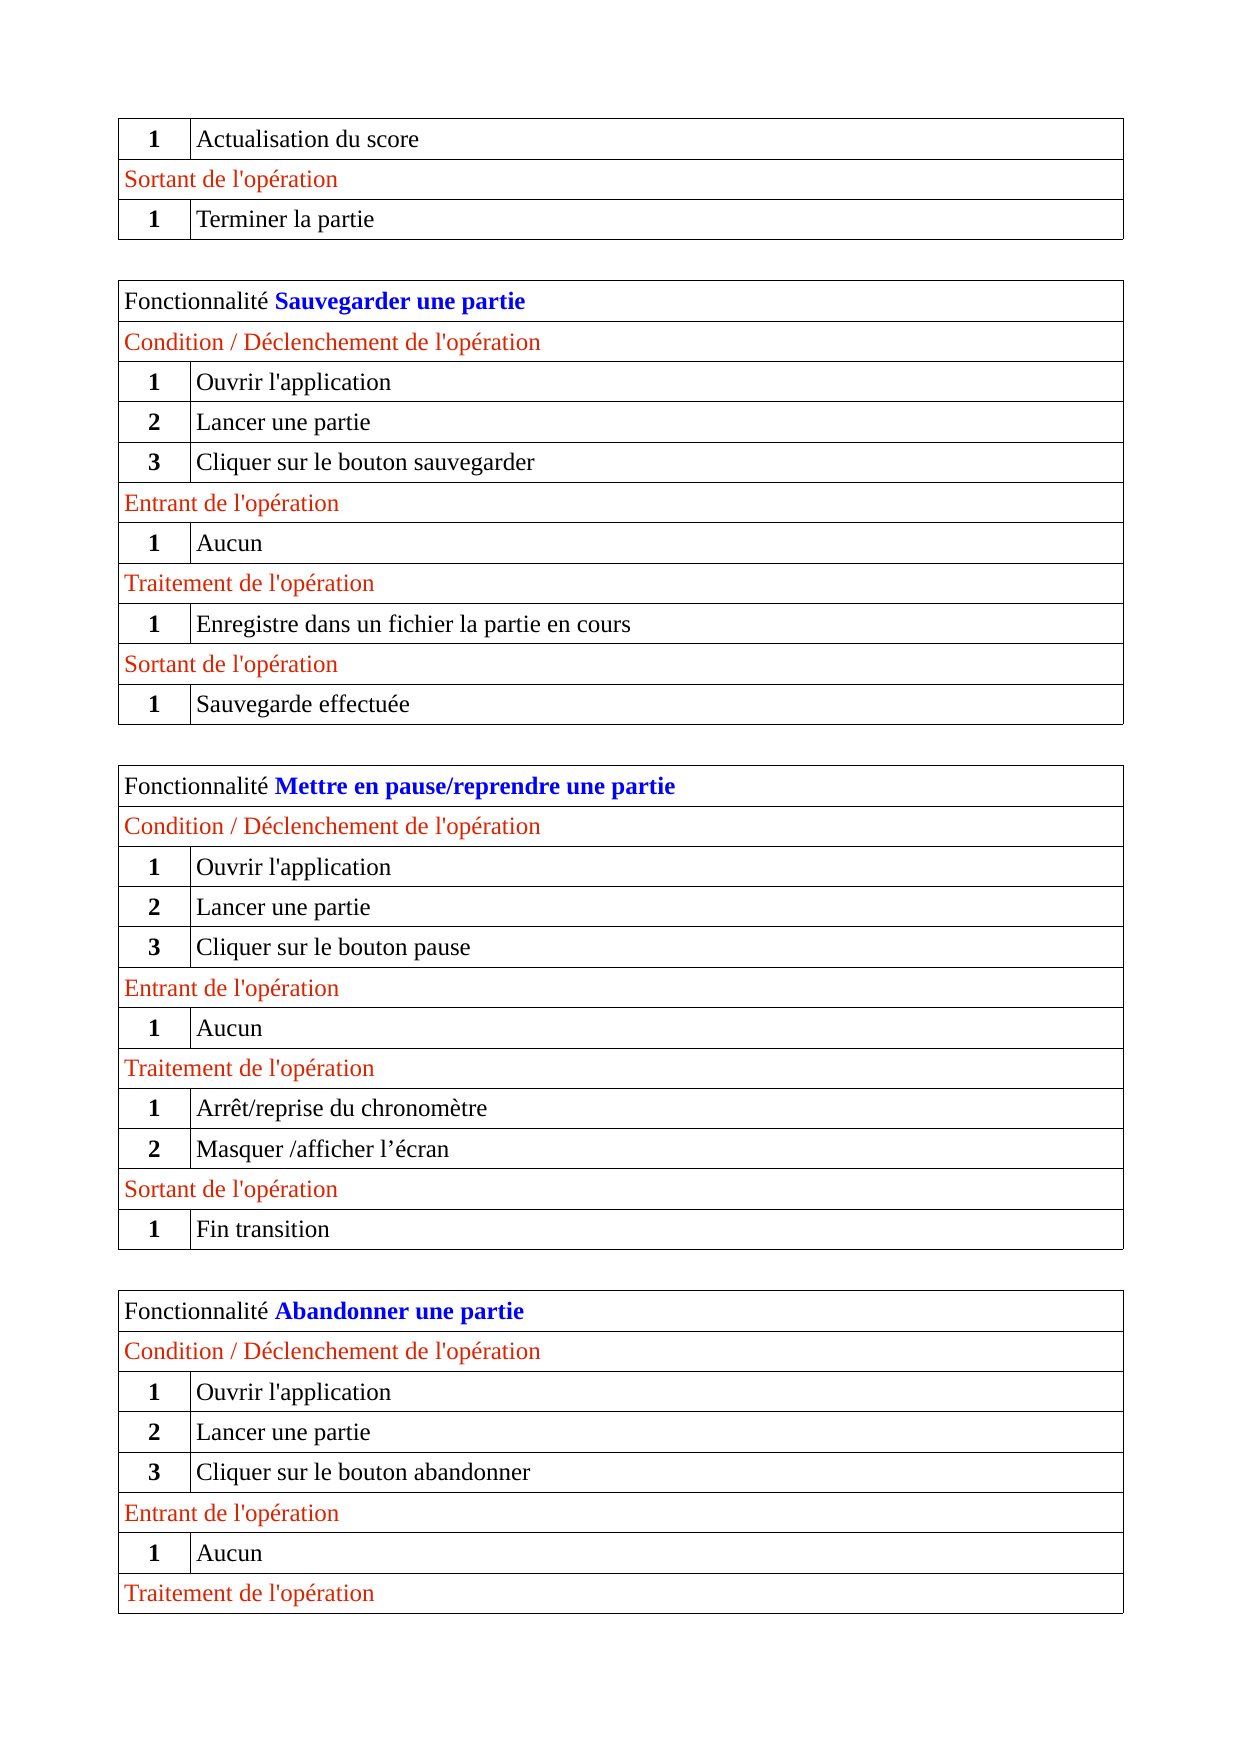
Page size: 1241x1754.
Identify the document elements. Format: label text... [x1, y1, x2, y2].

table_cell Actualisation du score [191, 119, 1123, 158]
table_cell Sauvegarde effectuée [191, 685, 1123, 724]
table_cell Cliquer sur le bouton sauvegarder [191, 443, 1123, 482]
table_cell Condition / Déclenchement de l'opération [119, 807, 1123, 846]
table_cell Cliquer sur le bouton pause [191, 927, 1123, 967]
table_cell Ouvrir l'application [191, 362, 1123, 401]
table_cell Masquer /afficher l’écran [191, 1129, 1123, 1168]
table_cell Aucun [191, 1008, 1123, 1047]
table_cell Lancer une partie [191, 402, 1123, 442]
table_cell 1 [119, 1008, 190, 1047]
table_cell Sortant de l'opération [119, 1169, 1123, 1209]
table_cell 1 [119, 523, 190, 563]
table_header Fonctionnalité Abandonner une partie [119, 1291, 1123, 1331]
table_cell Sortant de l'opération [119, 160, 1123, 199]
table_cell Lancer une partie [191, 1412, 1123, 1452]
table_cell Cliquer sur le bouton abandonner [191, 1453, 1123, 1492]
table_cell 1 [119, 1089, 190, 1128]
table_cell Aucun [191, 1533, 1123, 1572]
table_cell 3 [119, 443, 190, 482]
table_cell 3 [119, 927, 190, 967]
table_cell Traitement de l'opération [119, 1049, 1123, 1088]
table_cell Traitement de l'opération [119, 564, 1123, 603]
table_header Fonctionnalité Sauvegarder une partie [119, 281, 1123, 321]
table_cell Entrant de l'opération [119, 1493, 1123, 1532]
table_header Fonctionnalité Mettre en pause/reprendre une partie [119, 766, 1123, 806]
table_cell Lancer une partie [191, 887, 1123, 926]
table_cell Fin transition [191, 1210, 1123, 1249]
table_cell Enregistre dans un fichier la partie en cours [191, 604, 1123, 643]
table_cell 1 [119, 119, 190, 158]
table_cell 1 [119, 1210, 190, 1249]
table_cell 1 [119, 362, 190, 401]
table_cell 1 [119, 1533, 190, 1572]
table_cell Terminer la partie [191, 200, 1123, 239]
table_cell Entrant de l'opération [119, 483, 1123, 522]
table_cell Ouvrir l'application [191, 1372, 1123, 1411]
table_cell 2 [119, 402, 190, 442]
table_cell Sortant de l'opération [119, 644, 1123, 683]
table_cell 1 [119, 604, 190, 643]
table_cell 1 [119, 1372, 190, 1411]
table_cell Condition / Déclenchement de l'opération [119, 1332, 1123, 1371]
table_cell Ouvrir l'application [191, 847, 1123, 886]
table_cell 1 [119, 685, 190, 724]
table_cell 1 [119, 200, 190, 239]
table_cell Traitement de l'opération [119, 1574, 1123, 1613]
table_cell 3 [119, 1453, 190, 1492]
table_cell 1 [119, 847, 190, 886]
table_cell Entrant de l'opération [119, 968, 1123, 1007]
table_cell 2 [119, 1129, 190, 1168]
table_cell Arrêt/reprise du chronomètre [191, 1089, 1123, 1128]
table_cell Condition / Déclenchement de l'opération [119, 322, 1123, 361]
table_cell 2 [119, 1412, 190, 1452]
table_cell 2 [119, 887, 190, 926]
table_cell Aucun [191, 523, 1123, 563]
